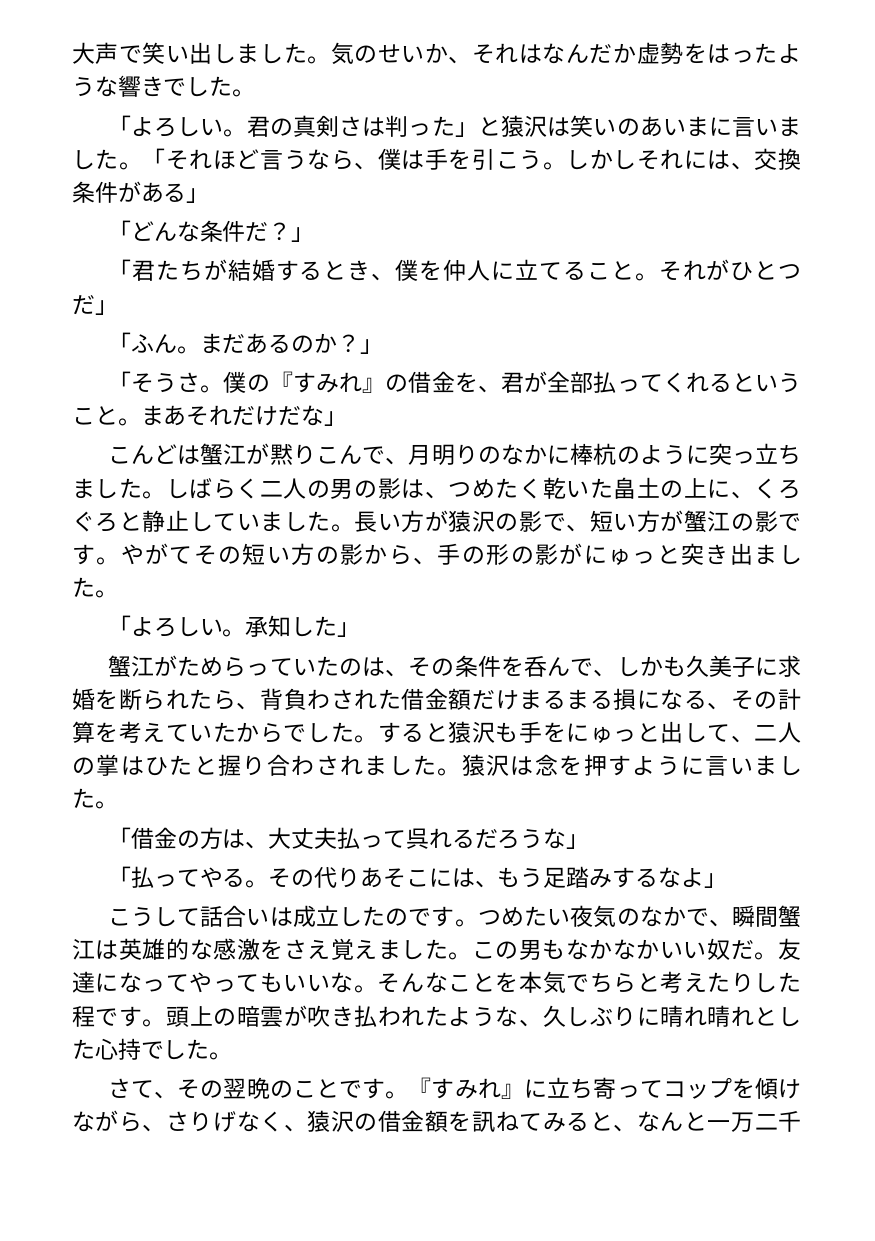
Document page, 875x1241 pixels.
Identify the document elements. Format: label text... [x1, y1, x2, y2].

text 「払ってやる。その代りあそこには、もう足踏みするなよ」 [72, 860, 802, 893]
text 「よろしい。君の真剣さは判った」と猿沢は笑いのあいまに言いました。「それほど言うなら、僕は手を引こう。しかしそれには、交換条件がある」 [72, 108, 802, 208]
text 「よろしい。承知した」 [72, 609, 802, 642]
text 「どんな条件だ？」 [72, 214, 802, 247]
text 「君たちが結婚するとき、僕を仲人に立てること。それがひとつだ」 [72, 253, 802, 320]
text こんどは蟹江が黙りこんで、月明りのなかに棒杭のように突っ立ちました。しばらく二人の男の影は、つめたく乾いた畠土の上に、くろぐろと静止していました。長い方が猿沢の影で、短い方が蟹江の影です。やがてその短い方の影から、手の形の影がにゅっと突き出ました。 [72, 437, 802, 603]
text 「そうさ。僕の『すみれ』の借金を、君が全部払ってくれるということ。まあそれだけだな」 [72, 365, 802, 431]
text 「借金の方は、大丈夫払って呉れるだろうな」 [72, 821, 802, 854]
text 蟹江がためらっていたのは、その条件を呑んで、しかも久美子に求婚を断られたら、背負わされた借金額だけまるまる損になる、その計算を考えていたからでした。すると猿沢も手をにゅっと出して、二人の掌はひたと握り合わされました。猿沢は念を押すように言いました。 [72, 648, 802, 814]
text 「ふん。まだあるのか？」 [72, 326, 802, 359]
text こうして話合いは成立したのです。つめたい夜気のなかで、瞬間蟹江は英雄的な感激をさえ覚えました。この男もなかなかいい奴だ。友達になってやってもいいな。そんなことを本気でちらと考えたりした程です。頭上の暗雲が吹き払われたような、久しぶりに晴れ晴れとした心持でした。 [72, 899, 802, 1065]
text 大声で笑い出しました。気のせいか、それはなんだか虚勢をはったような響きでした。 [72, 36, 802, 102]
text さて、その翌晩のことです。『すみれ』に立ち寄ってコップを傾けながら、さりげなく、猿沢の借金額を訊ねてみると、なんと一万二千 [72, 1071, 802, 1137]
